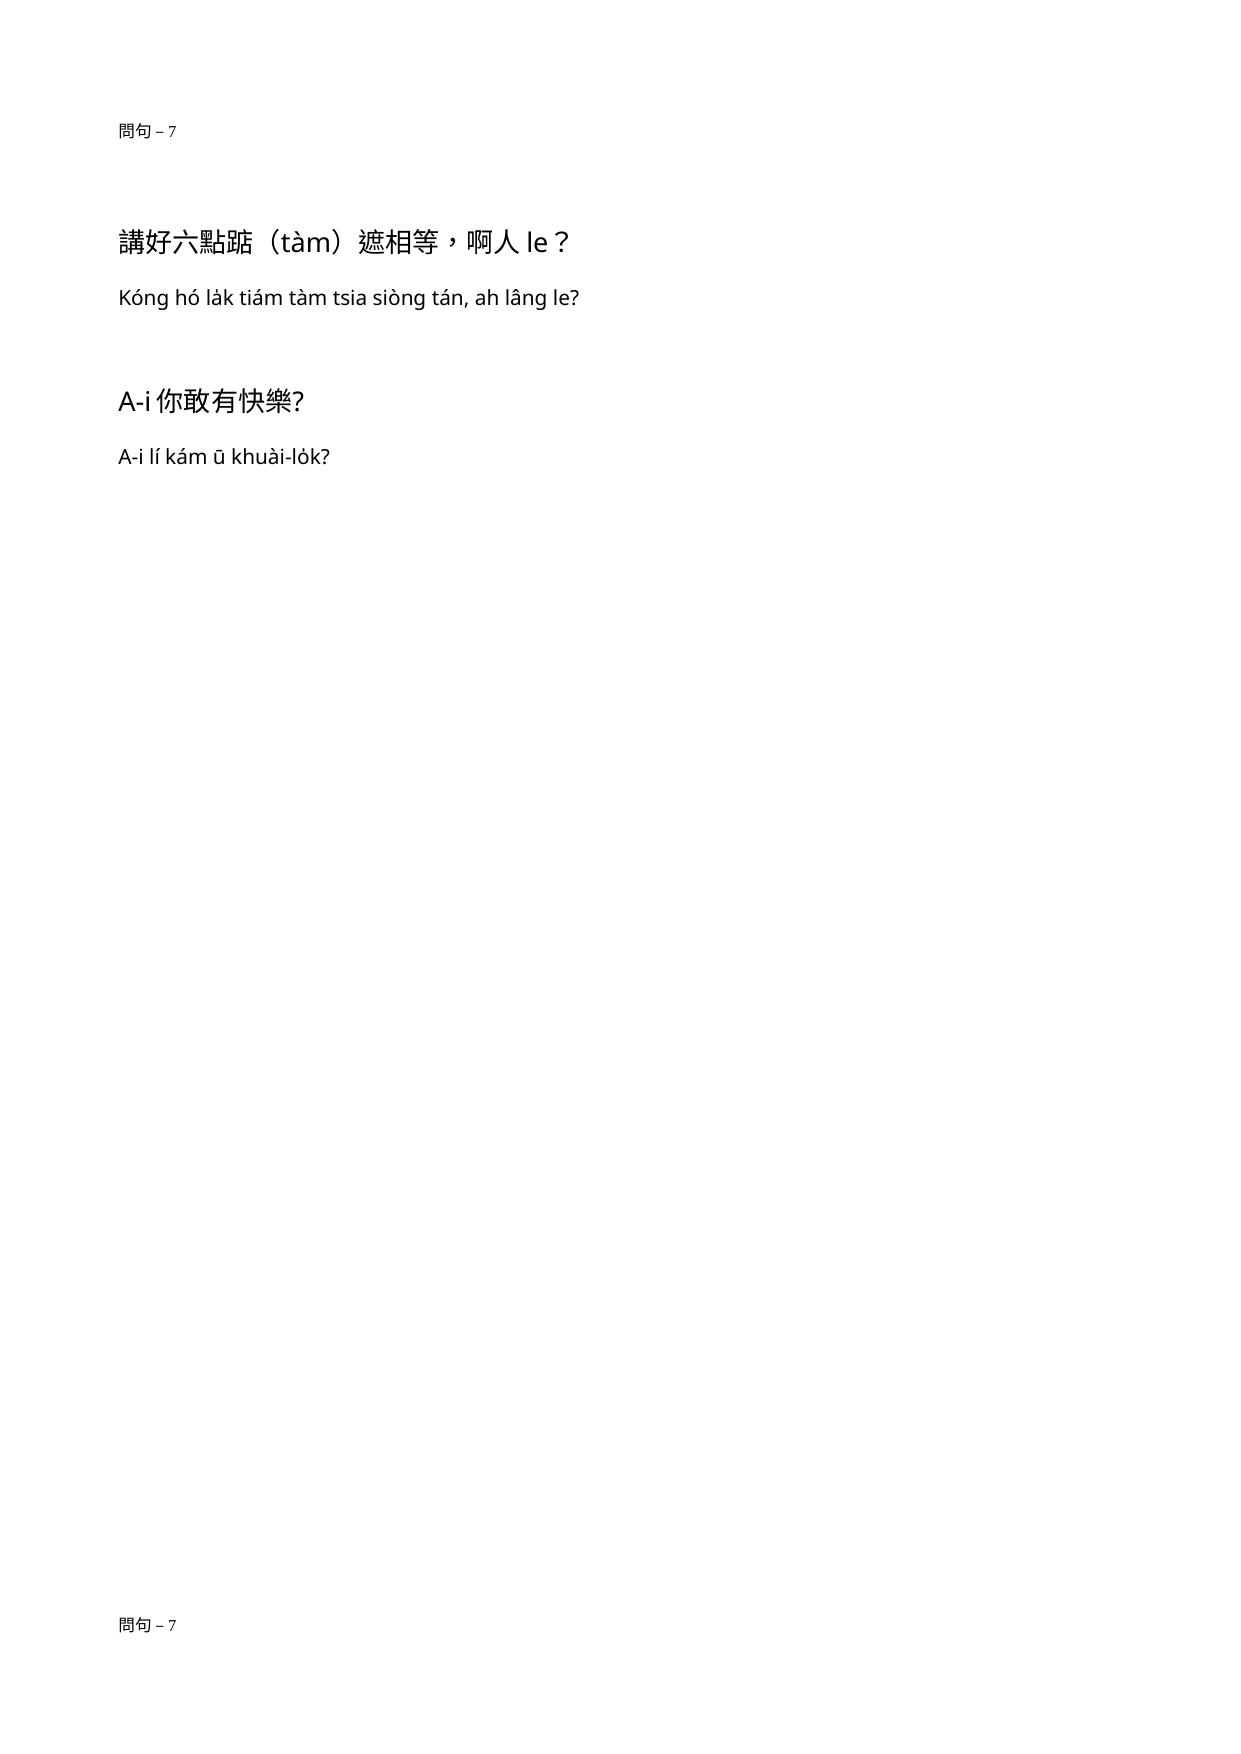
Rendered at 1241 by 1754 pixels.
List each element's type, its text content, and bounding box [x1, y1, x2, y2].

text A-i你敢有快樂? [118, 380, 1122, 420]
text Kóng hó la̍k tiám tàm tsia siòng tán, ah lâng le? [118, 283, 1122, 311]
text 講好六點踮（tàm）遮相等，啊人le？ [118, 221, 1122, 260]
text A-i lí kám ū khuài-lo̍k? [118, 442, 1122, 471]
